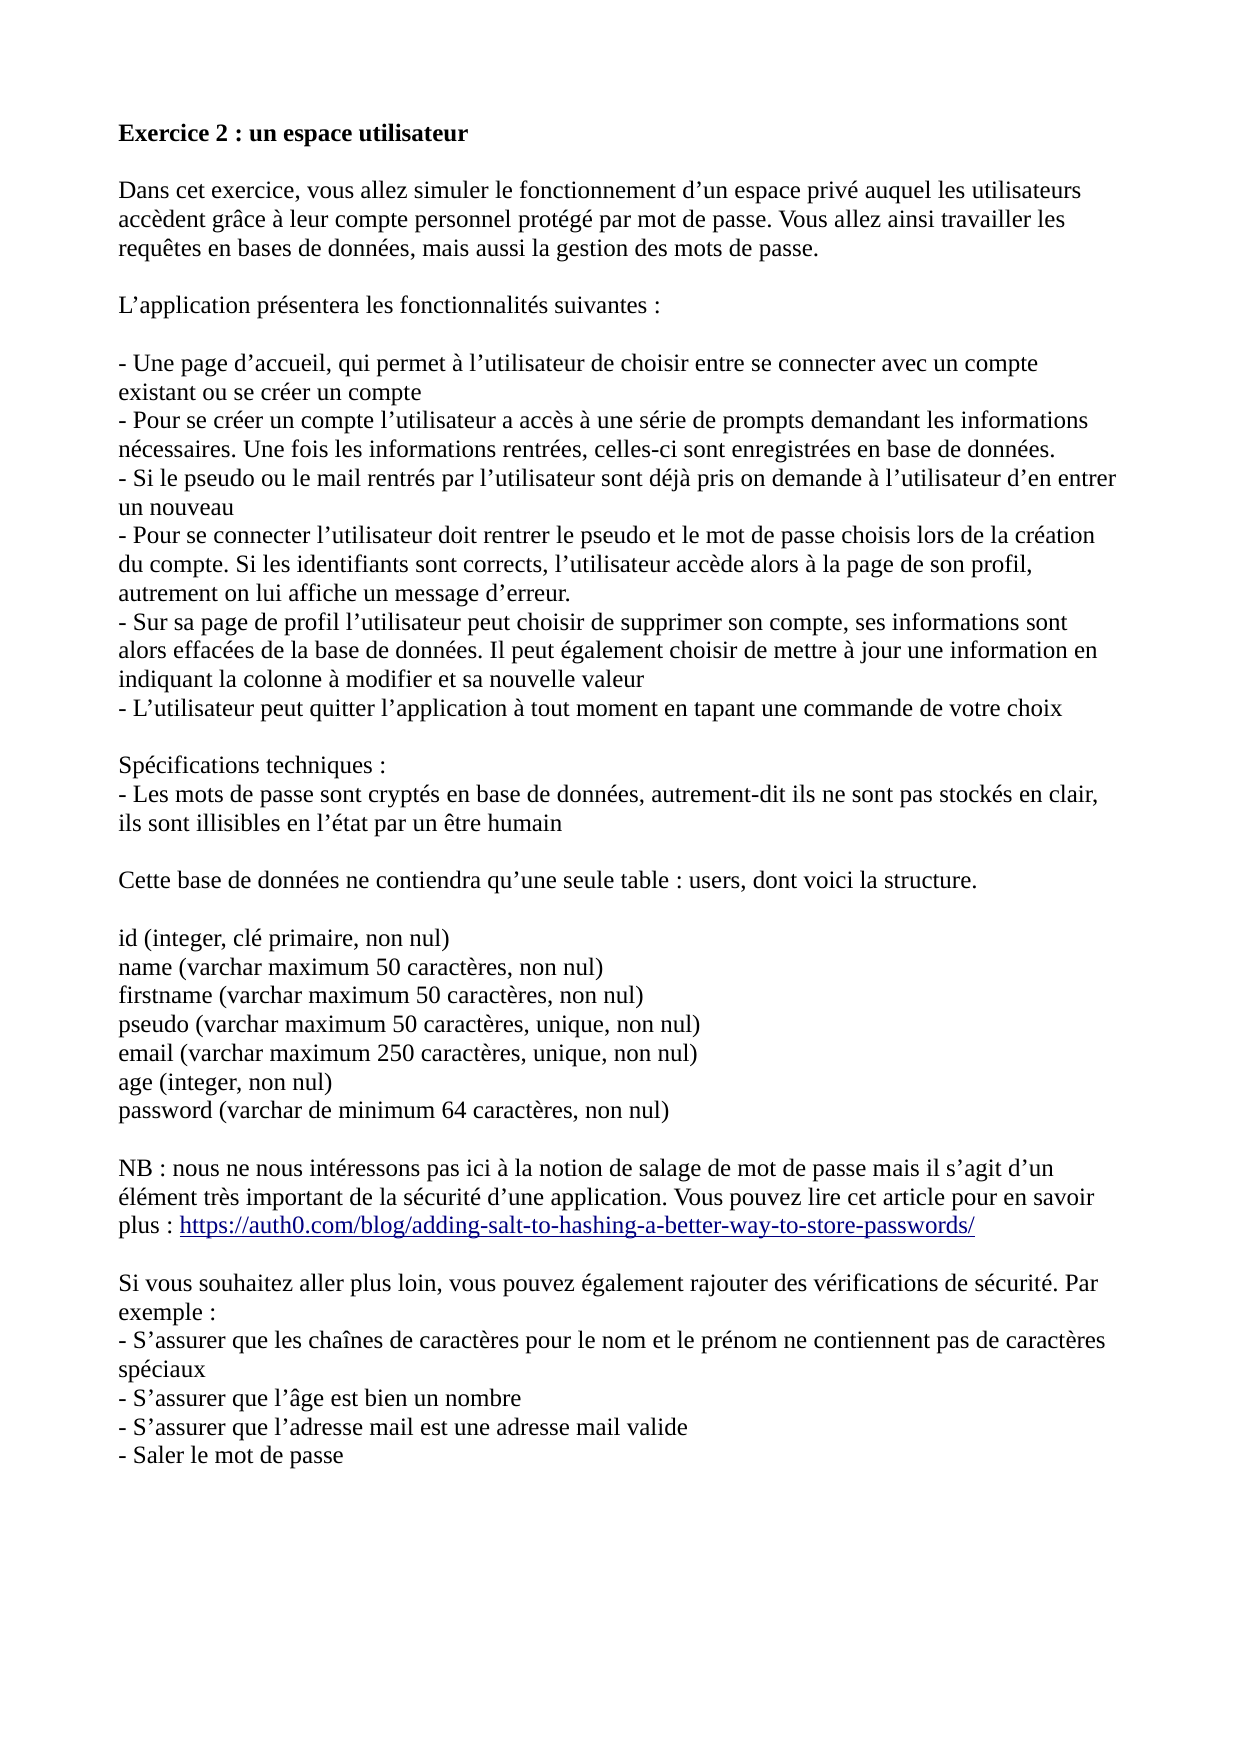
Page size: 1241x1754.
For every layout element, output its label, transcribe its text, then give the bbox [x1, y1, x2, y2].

text firstname (varchar maximum 50 caractères, non nul) [118, 981, 1122, 1009]
text - S’assurer que les chaînes de caractères pour le nom et le prénom ne contiennent pas de caractères spéciaux [118, 1326, 1122, 1383]
text - Pour se créer un compte l’utilisateur a accès à une série de prompts demandant les informations nécessaires. Une fois les informations rentrées, celles-ci sont enregistrées en base de données. [118, 406, 1122, 463]
text - S’assurer que l’âge est bien un nombre [118, 1383, 1122, 1412]
text - Pour se connecter l’utilisateur doit rentrer le pseudo et le mot de passe choisis lors de la création du compte. Si les identifiants sont corrects, l’utilisateur accède alors à la page de son profil, autrement on lui affiche un message d’erreur. [118, 521, 1122, 607]
text - Si le pseudo ou le mail rentrés par l’utilisateur sont déjà pris on demande à l’utilisateur d’en entrer un nouveau [118, 463, 1122, 521]
text pseudo (varchar maximum 50 caractères, unique, non nul) [118, 1009, 1122, 1038]
text Dans cet exercice, vous allez simuler le fonctionnement d’un espace privé auquel les utilisateurs accèdent grâce à leur compte personnel protégé par mot de passe. Vous allez ainsi travailler les requêtes en bases de données, mais aussi la gestion des mots de passe. [118, 176, 1122, 262]
text age (integer, non nul) [118, 1067, 1122, 1096]
text - Une page d’accueil, qui permet à l’utilisateur de choisir entre se connecter avec un compte existant ou se créer un compte [118, 348, 1122, 406]
text password (varchar de minimum 64 caractères, non nul) [118, 1096, 1122, 1124]
text Exercice 2 : un espace utilisateur [118, 118, 1122, 147]
text name (varchar maximum 50 caractères, non nul) [118, 952, 1122, 981]
text - Saler le mot de passe [118, 1441, 1122, 1469]
text Cette base de données ne contiendra qu’une seule table : users, dont voici la structure. [118, 866, 1122, 894]
text - S’assurer que l’adresse mail est une adresse mail valide [118, 1412, 1122, 1441]
text NB : nous ne nous intéressons pas ici à la notion de salage de mot de passe mais il s’agit d’un élément très important de la sécurité d’une application. Vous pouvez lire cet article pour en savoir plus : https://auth0.com/blog/adding-salt-to-hashing-a-better-way-to-store-passwords/ [118, 1153, 1122, 1239]
text - Sur sa page de profil l’utilisateur peut choisir de supprimer son compte, ses informations sont alors effacées de la base de données. Il peut également choisir de mettre à jour une information en indiquant la colonne à modifier et sa nouvelle valeur [118, 607, 1122, 693]
text Spécifications techniques : [118, 751, 1122, 779]
text id (integer, clé primaire, non nul) [118, 923, 1122, 952]
text email (varchar maximum 250 caractères, unique, non nul) [118, 1038, 1122, 1067]
text - L’utilisateur peut quitter l’application à tout moment en tapant une commande de votre choix [118, 693, 1122, 722]
text - Les mots de passe sont cryptés en base de données, autrement-dit ils ne sont pas stockés en clair, ils sont illisibles en l’état par un être humain [118, 779, 1122, 837]
text L’application présentera les fonctionnalités suivantes : [118, 291, 1122, 319]
text Si vous souhaitez aller plus loin, vous pouvez également rajouter des vérifications de sécurité. Par exemple : [118, 1268, 1122, 1326]
